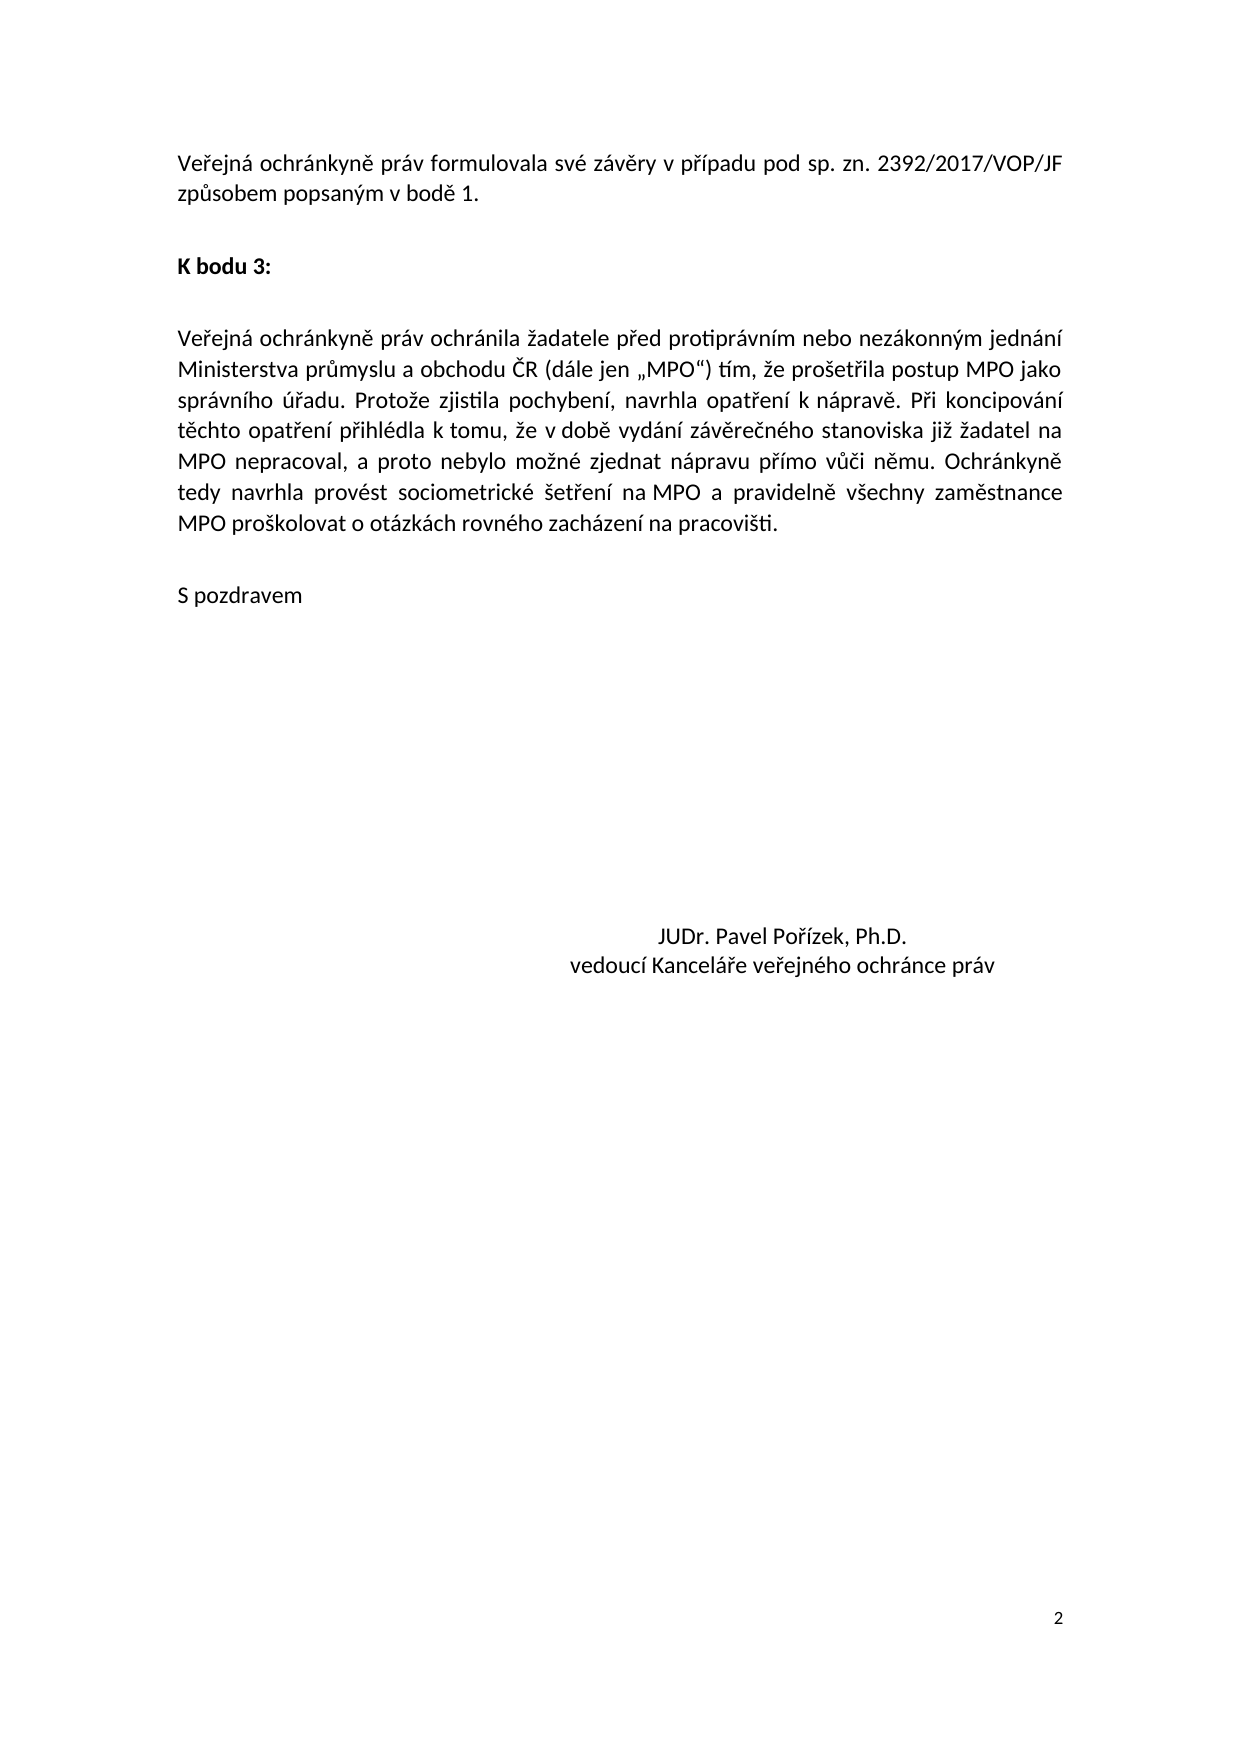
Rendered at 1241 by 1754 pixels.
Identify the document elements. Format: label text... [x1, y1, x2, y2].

text JUDr. Pavel Pořízek, Ph.D. [502, 921, 1063, 950]
text Veřejná ochránkyně práv ochránila žadatele před protiprávním nebo nezákonným jednání Ministerstva průmyslu a obchodu ČR (dále jen „MPO“) tím, že prošetřila postup MPO jako správního úřadu. Protože zjistila pochybení, navrhla opatření k nápravě. Při koncipování těchto opatření přihlédla k tomu, že v době vydání závěrečného stanoviska již žadatel na MPO nepracoval, a proto nebylo možné zjednat nápravu přímo vůči němu. Ochránkyně tedy navrhla provést sociometrické šetření na MPO a pravidelně všechny zaměstnance MPO proškolovat o otázkách rovného zacházení na pracovišti. [177, 323, 1063, 537]
text S pozdravem [177, 580, 1063, 609]
text vedoucí Kanceláře veřejného ochránce práv [502, 950, 1063, 980]
text Veřejná ochránkyně práv formulovala své závěry v případu pod sp. zn. 2392/2017/VOP/JF způsobem popsaným v bodě 1. [177, 148, 1063, 208]
text K bodu 3: [177, 251, 1063, 280]
